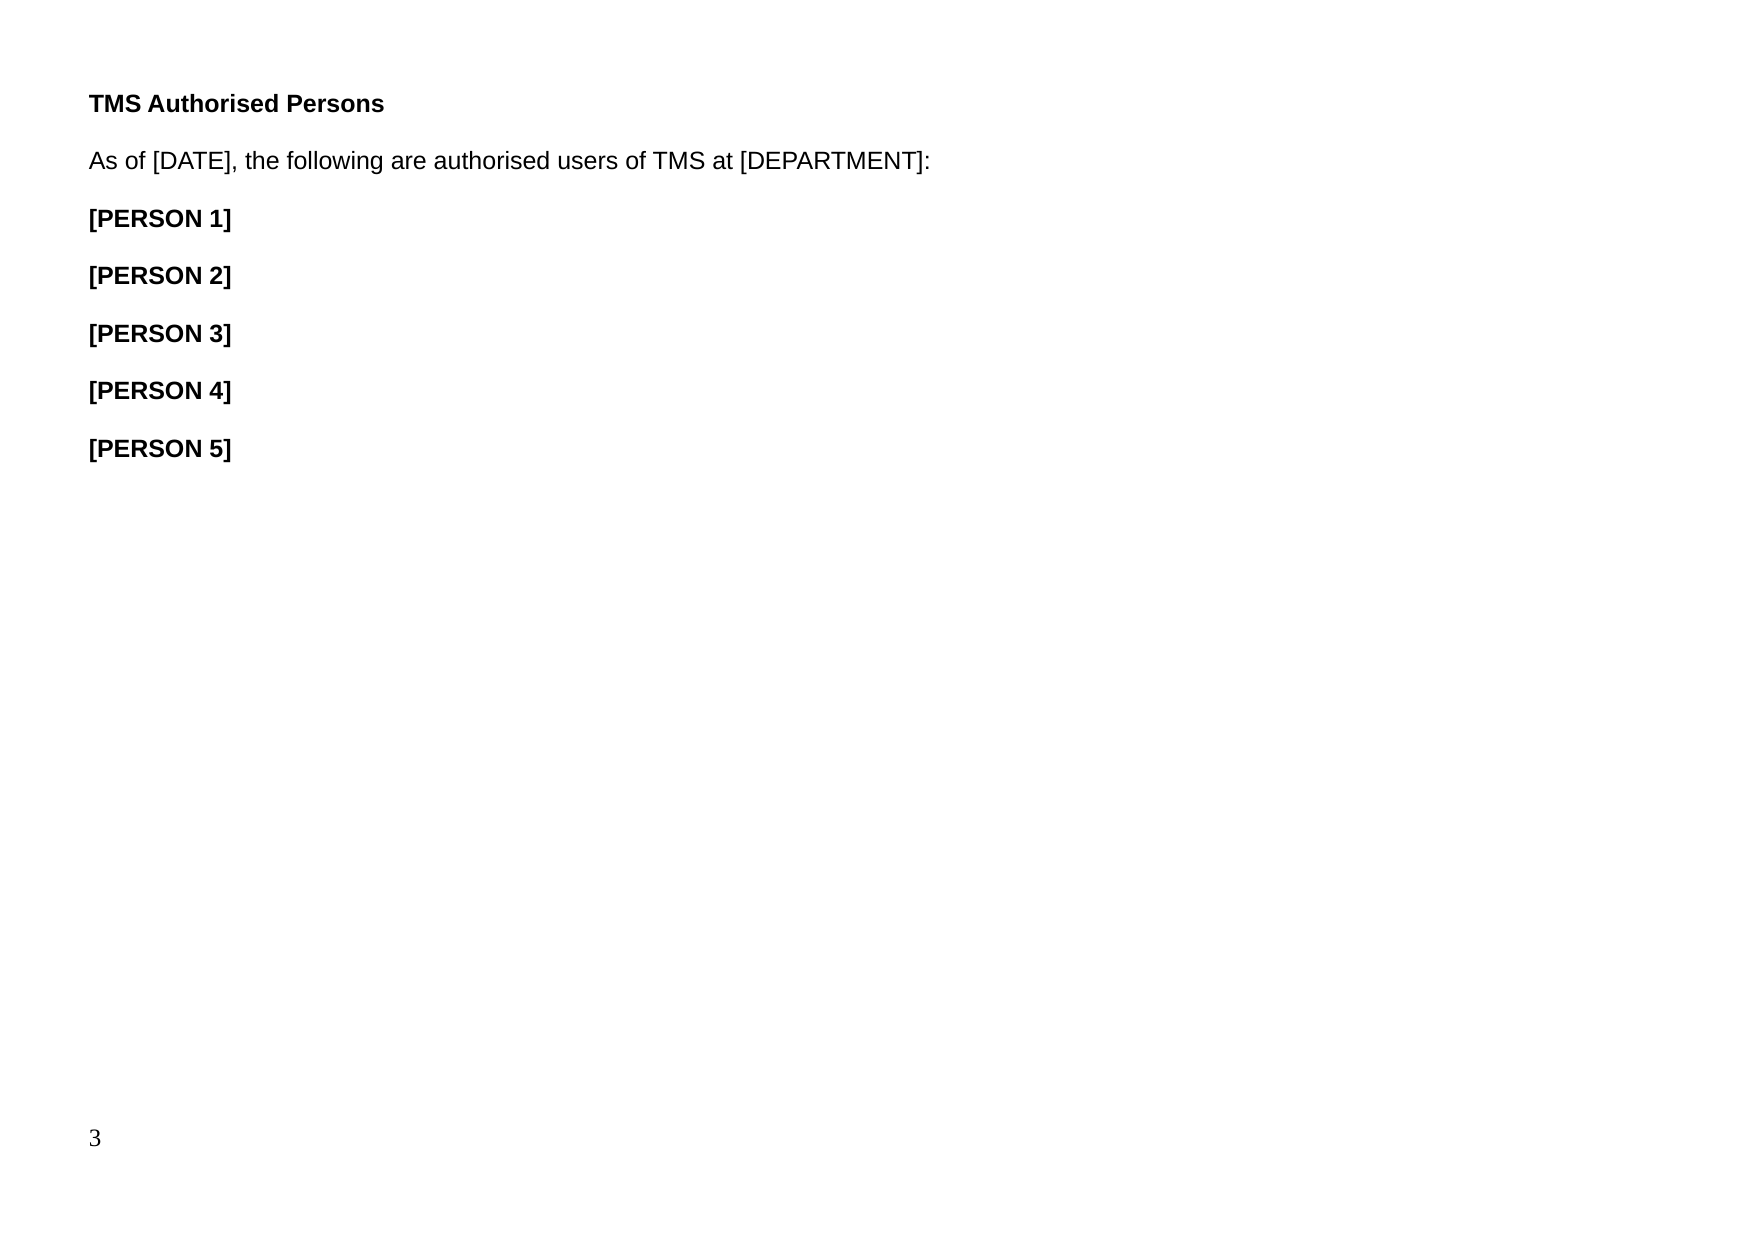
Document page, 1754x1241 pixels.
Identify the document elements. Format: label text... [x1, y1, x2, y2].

text [PERSON 3] [88, 318, 1665, 347]
text [PERSON 5] [88, 433, 1665, 462]
text [PERSON 1] [88, 203, 1665, 232]
text As of [DATE], the following are authorised users of TMS at [DEPARTMENT]: [88, 146, 1665, 175]
text TMS Authorised Persons [88, 88, 1665, 117]
text [PERSON 4] [88, 376, 1665, 405]
text [PERSON 2] [88, 261, 1665, 290]
